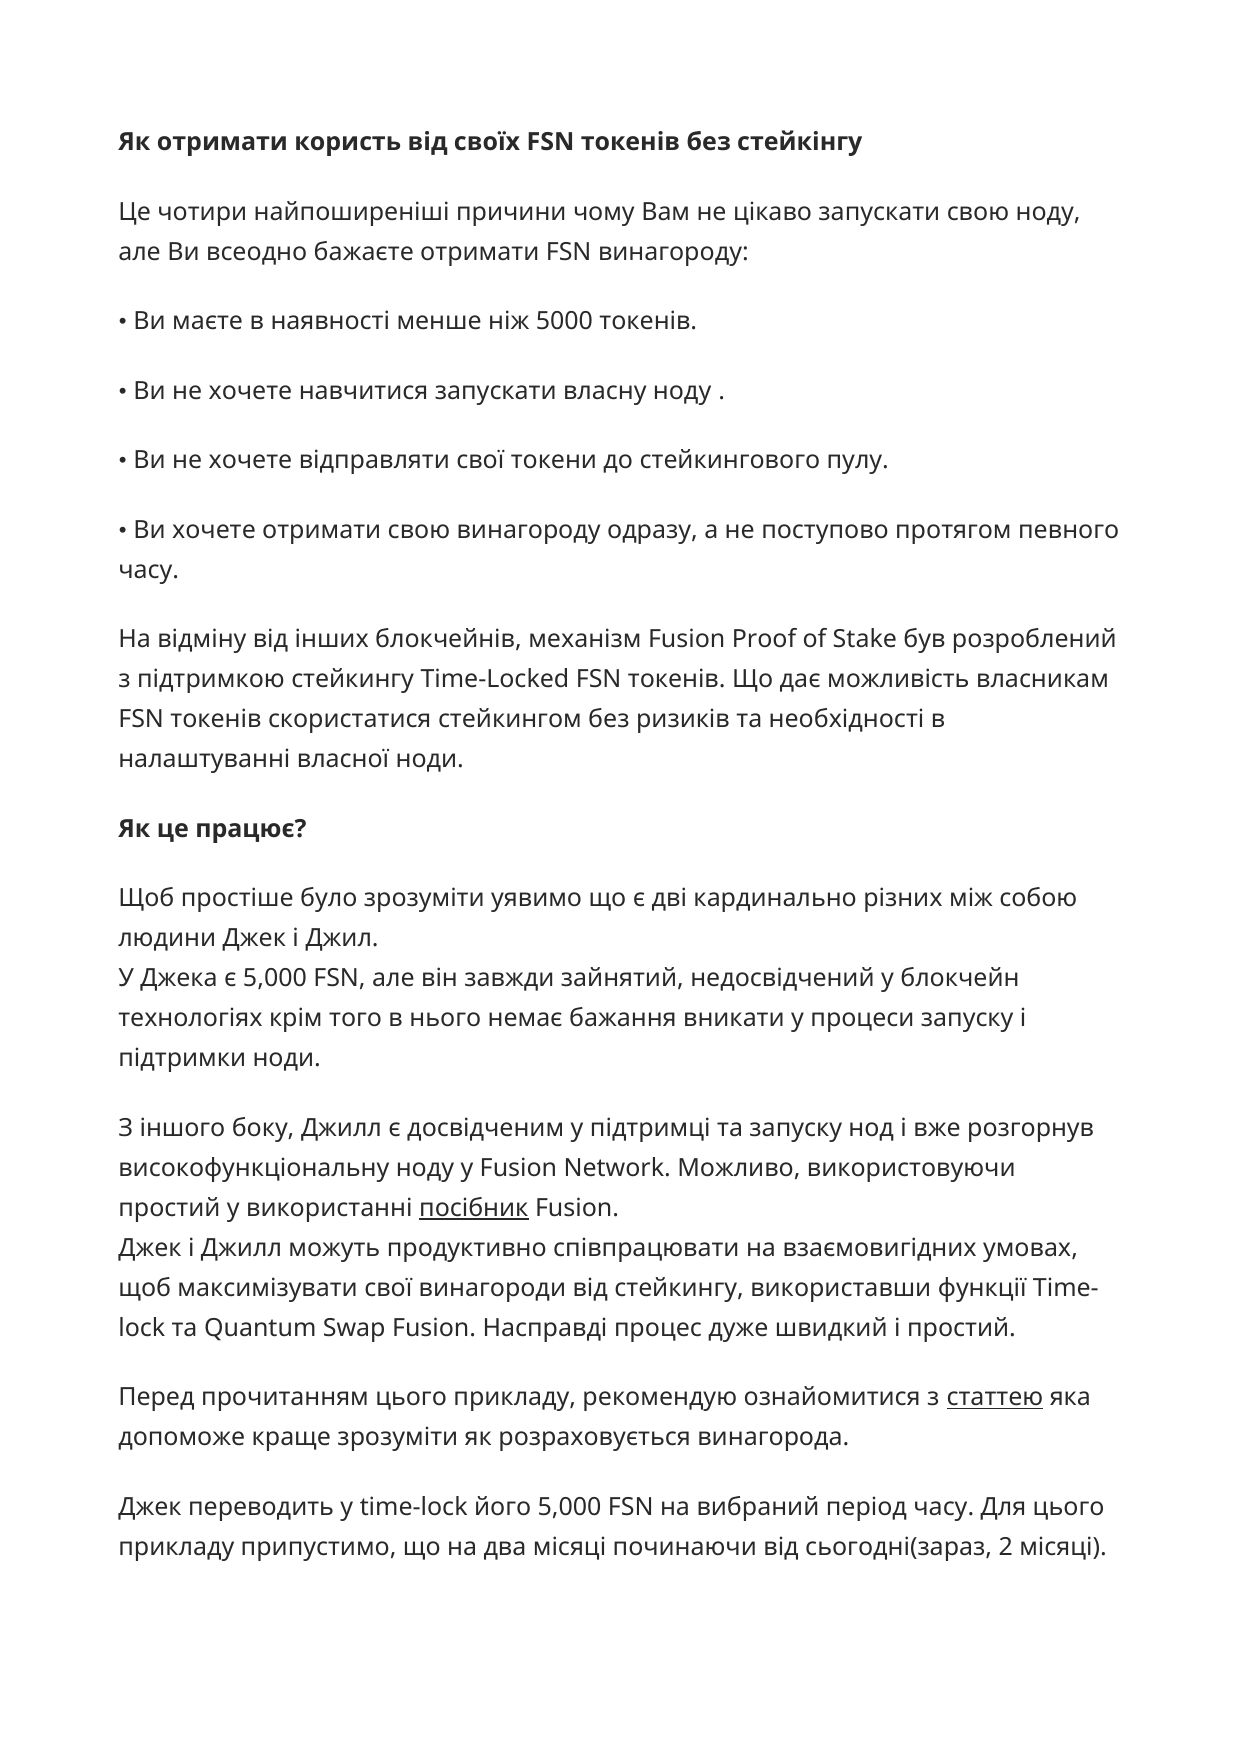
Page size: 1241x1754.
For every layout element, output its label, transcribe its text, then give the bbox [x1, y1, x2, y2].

text • Ви хочете отримати свою винагороду одразу, а не поступово протягом певного часу. [118, 506, 1122, 586]
text Як це працює? [118, 804, 1122, 844]
text Перед прочитанням цього прикладу, рекомендую ознайомитися з статтею яка допоможе краще зрозуміти як розраховується винагорода. [118, 1373, 1122, 1453]
text • Ви не хочете відправляти свої токени до стейкингового пулу. [118, 436, 1122, 476]
text Джек переводить у time-lock його 5,000 FSN на вибраний період часу. Для цього прикладу припустимо, що на два місяці починаючи від сьогодні(зараз, 2 місяці). [118, 1482, 1122, 1562]
text З іншого боку, Джилл є досвідченим у підтримці та запуску нод і вже розгорнув високофункціональну ноду у Fusion Network. Можливо, використовуючи простий у використанні посібник Fusion. Джек і Джилл можуть продуктивно співпрацювати на взаємовигідних умовах, щоб максимізувати свої винагороди від стейкингу, використавши функції Time-lock та Quantum Swap Fusion. Насправді процес дуже швидкий і простий. [118, 1103, 1122, 1343]
text Це чотири найпоширеніші причини чому Вам не цікаво запускати свою ноду, але Ви всеодно бажаєте отримати FSN винагороду: [118, 188, 1122, 268]
text На відміну від інших блокчейнів, механізм Fusion Proof of Stake був розроблений з підтримкою стейкингу Time-Locked FSN токенів. Що дає можливість власникам FSN токенів скористатися стейкингом без ризиків та необхідності в налаштуванні власної ноди. [118, 615, 1122, 775]
text Щоб простіше було зрозуміти уявимо що є дві кардинально різних між собою людини Джек і Джил. У Джека є 5,000 FSN, але він завжди зайнятий, недосвідчений у блокчейн технологіях крім того в нього немає бажання вникати у процеси запуску і підтримки ноди. [118, 874, 1122, 1074]
text Як отримати користь від своїх FSN токенів без стейкінгу [118, 118, 1122, 158]
text • Ви не хочете навчитися запускати власну ноду . [118, 367, 1122, 407]
text • Ви маєте в наявності менше ніж 5000 токенів. [118, 297, 1122, 337]
